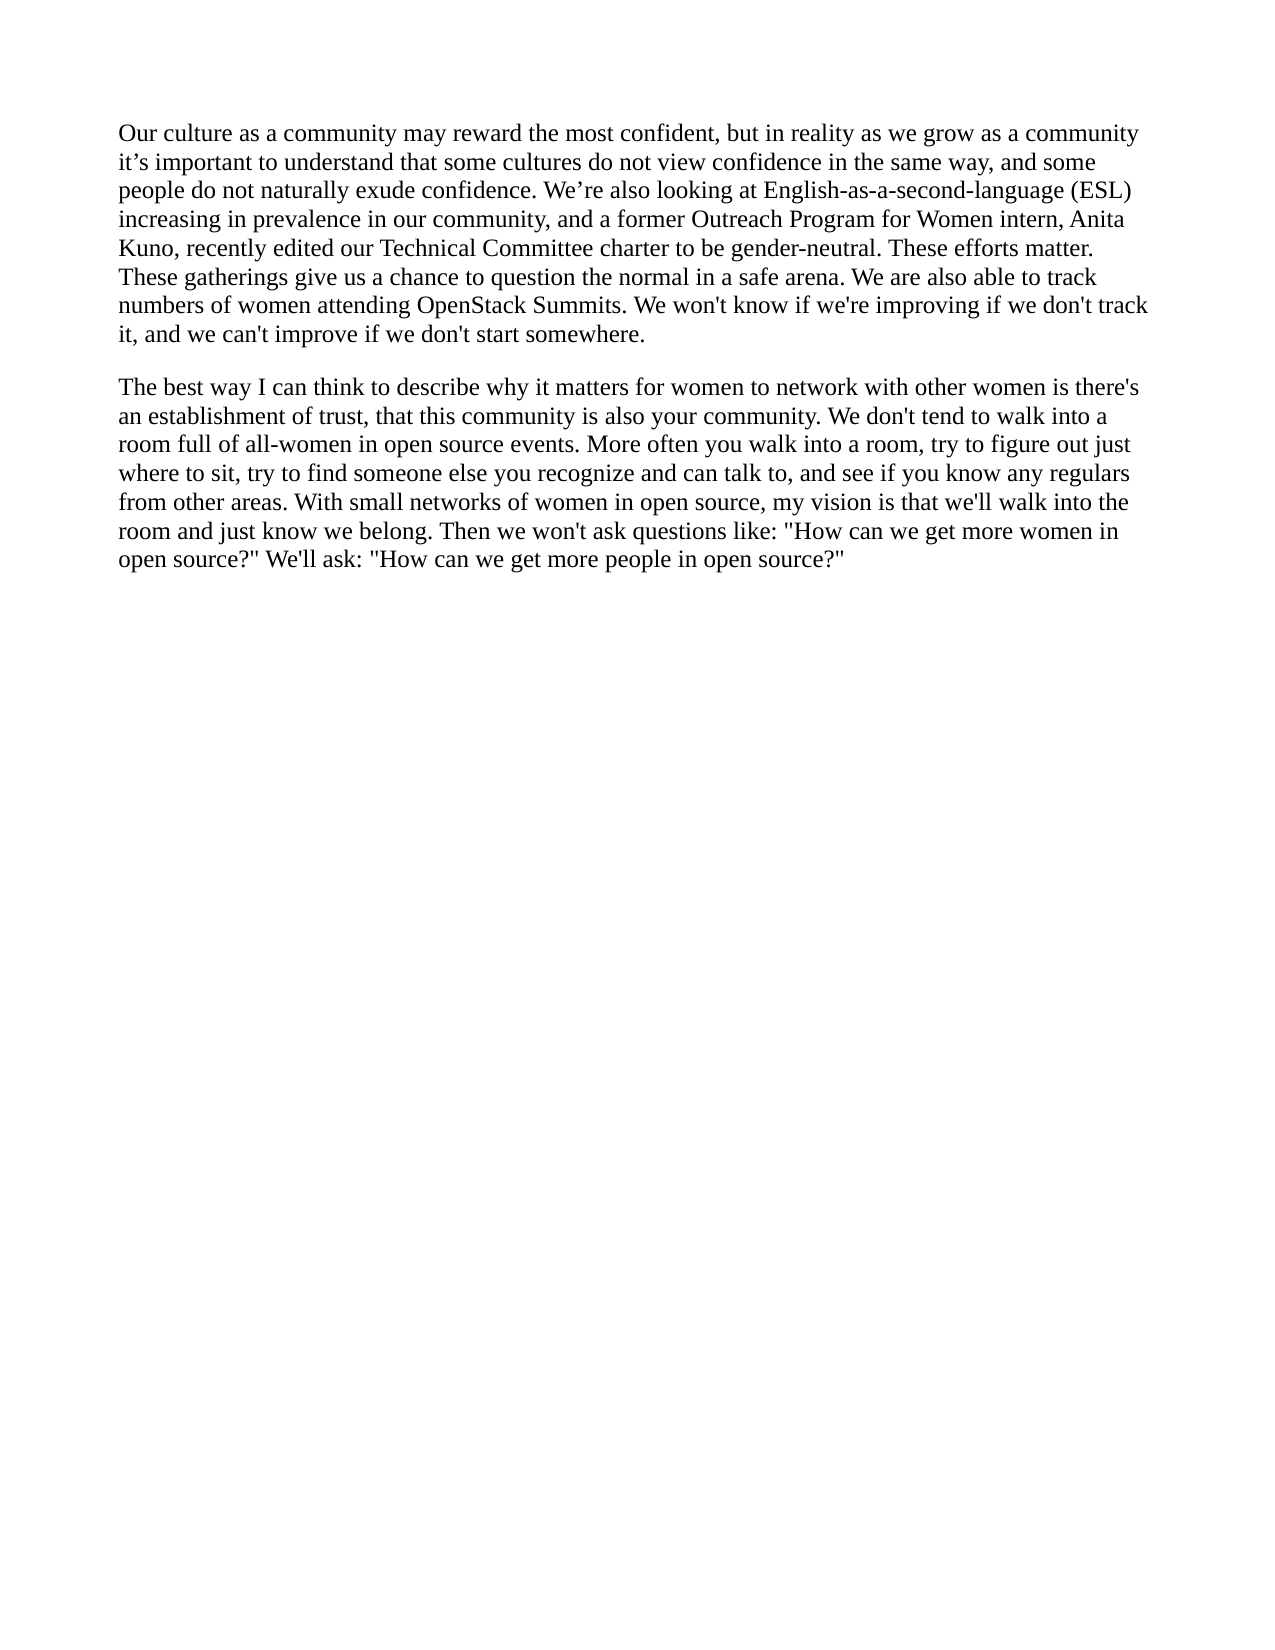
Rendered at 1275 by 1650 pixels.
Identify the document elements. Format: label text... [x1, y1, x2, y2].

text The best way I can think to describe why it matters for women to network with other women is there's an establishment of trust, that this community is also your community. We don't tend to walk into a room full of all-women in open source events. More often you walk into a room, try to figure out just where to sit, try to find someone else you recognize and can talk to, and see if you know any regulars from other areas. With small networks of women in open source, my vision is that we'll walk into the room and just know we belong. Then we won't ask questions like: "How can we get more women in open source?" We'll ask: "How can we get more people in open source?" [118, 372, 1157, 573]
text Our culture as a community may reward the most confident, but in reality as we grow as a community it’s important to understand that some cultures do not view confidence in the same way, and some people do not naturally exude confidence. We’re also looking at English-as-a-second-language (ESL) increasing in prevalence in our community, and a former Outreach Program for Women intern, Anita Kuno, recently edited our Technical Committee charter to be gender-neutral. These efforts matter. These gatherings give us a chance to question the normal in a safe arena. We are also able to track numbers of women attending OpenStack Summits. We won't know if we're improving if we don't track it, and we can't improve if we don't start somewhere. [118, 118, 1157, 348]
